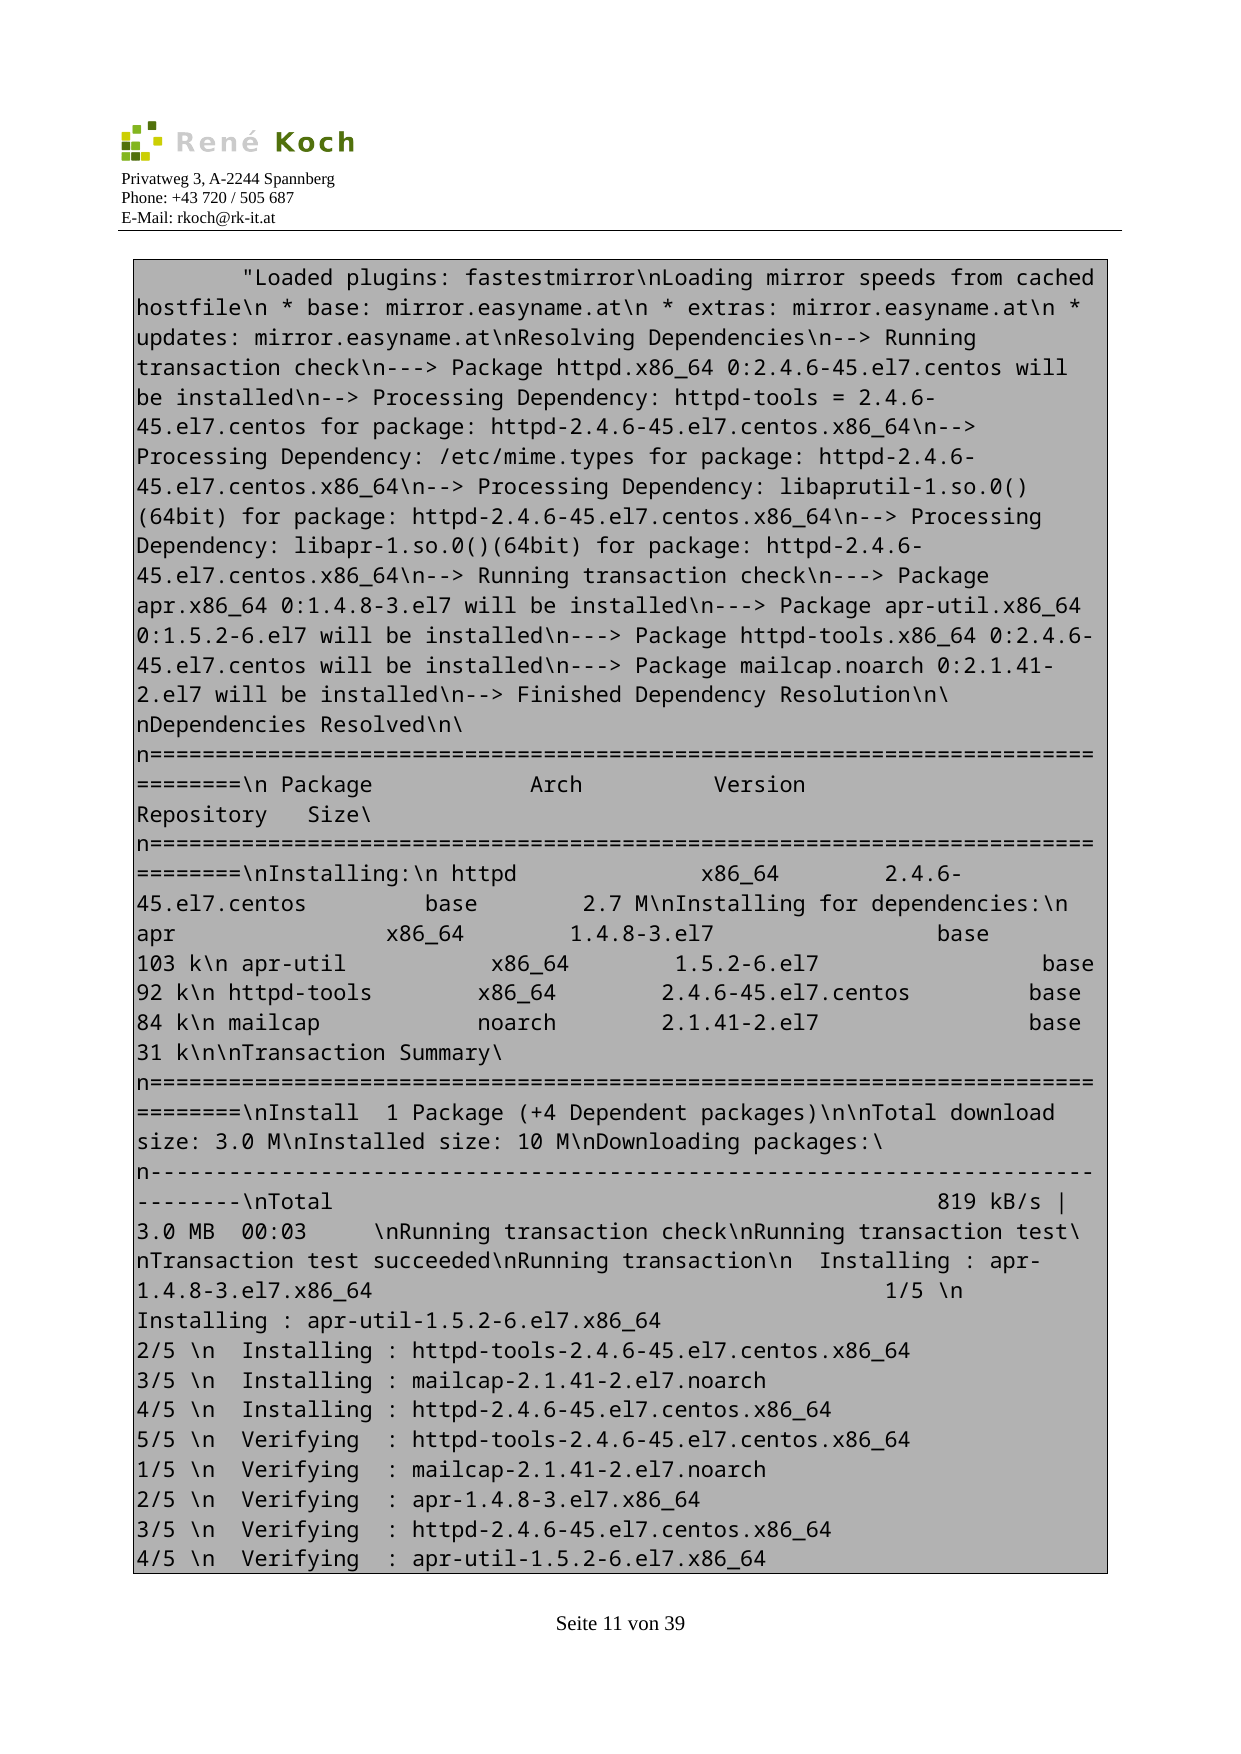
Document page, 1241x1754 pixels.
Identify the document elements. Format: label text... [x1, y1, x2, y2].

text "Loaded plugins: fastestmirror\nLoading mirror speeds from cached hostfile\n * base: mirror.easyname.at\n * extras: mirror.easyname.at\n * updates: mirror.easyname.at\nResolving Dependencies\n--> Running transaction check\n---> Package httpd.x86_64 0:2.4.6-45.el7.centos will be installed\n--> Processing Dependency: httpd-tools = 2.4.6-45.el7.centos for package: httpd-2.4.6-45.el7.centos.x86_64\n--> Processing Dependency: /etc/mime.types for package: httpd-2.4.6-45.el7.centos.x86_64\n--> Processing Dependency: libaprutil-1.so.0()(64bit) for package: httpd-2.4.6-45.el7.centos.x86_64\n--> Processing Dependency: libapr-1.so.0()(64bit) for package: httpd-2.4.6-45.el7.centos.x86_64\n--> Running transaction check\n---> Package apr.x86_64 0:1.4.8-3.el7 will be installed\n---> Package apr-util.x86_64 0:1.5.2-6.el7 will be installed\n---> Package httpd-tools.x86_64 0:2.4.6-45.el7.centos will be installed\n---> Package mailcap.noarch 0:2.1.41-2.el7 will be installed\n--> Finished Dependency Resolution\n\nDependencies Resolved\n\n================================================================================\n Package Arch Version Repository Size\n================================================================================\nInstalling:\n httpd x86_64 2.4.6-45.el7.centos base 2.7 M\nInstalling for dependencies:\n apr x86_64 1.4.8-3.el7 base 103 k\n apr-util x86_64 1.5.2-6.el7 base 92 k\n httpd-tools x86_64 2.4.6-45.el7.centos base 84 k\n mailcap noarch 2.1.41-2.el7 base 31 k\n\nTransaction Summary\n================================================================================\nInstall 1 Package (+4 Dependent packages)\n\nTotal download size: 3.0 M\nInstalled size: 10 M\nDownloading packages:\n--------------------------------------------------------------------------------\nTotal 819 kB/s | 3.0 MB 00:03 \nRunning transaction check\nRunning transaction test\nTransaction test succeeded\nRunning transaction\n Installing : apr-1.4.8-3.el7.x86_64 1/5 \n Installing : apr-util-1.5.2-6.el7.x86_64 2/5 \n Installing : httpd-tools-2.4.6-45.el7.centos.x86_64 3/5 \n Installing : mailcap-2.1.41-2.el7.noarch 4/5 \n Installing : httpd-2.4.6-45.el7.centos.x86_64 5/5 \n Verifying : httpd-tools-2.4.6-45.el7.centos.x86_64 1/5 \n Verifying : mailcap-2.1.41-2.el7.noarch 2/5 \n Verifying : apr-1.4.8-3.el7.x86_64 3/5 \n Verifying : httpd-2.4.6-45.el7.centos.x86_64 4/5 \n Verifying : apr-util-1.5.2-6.el7.x86_64 [134, 260, 1107, 1573]
picture [121, 121, 354, 161]
